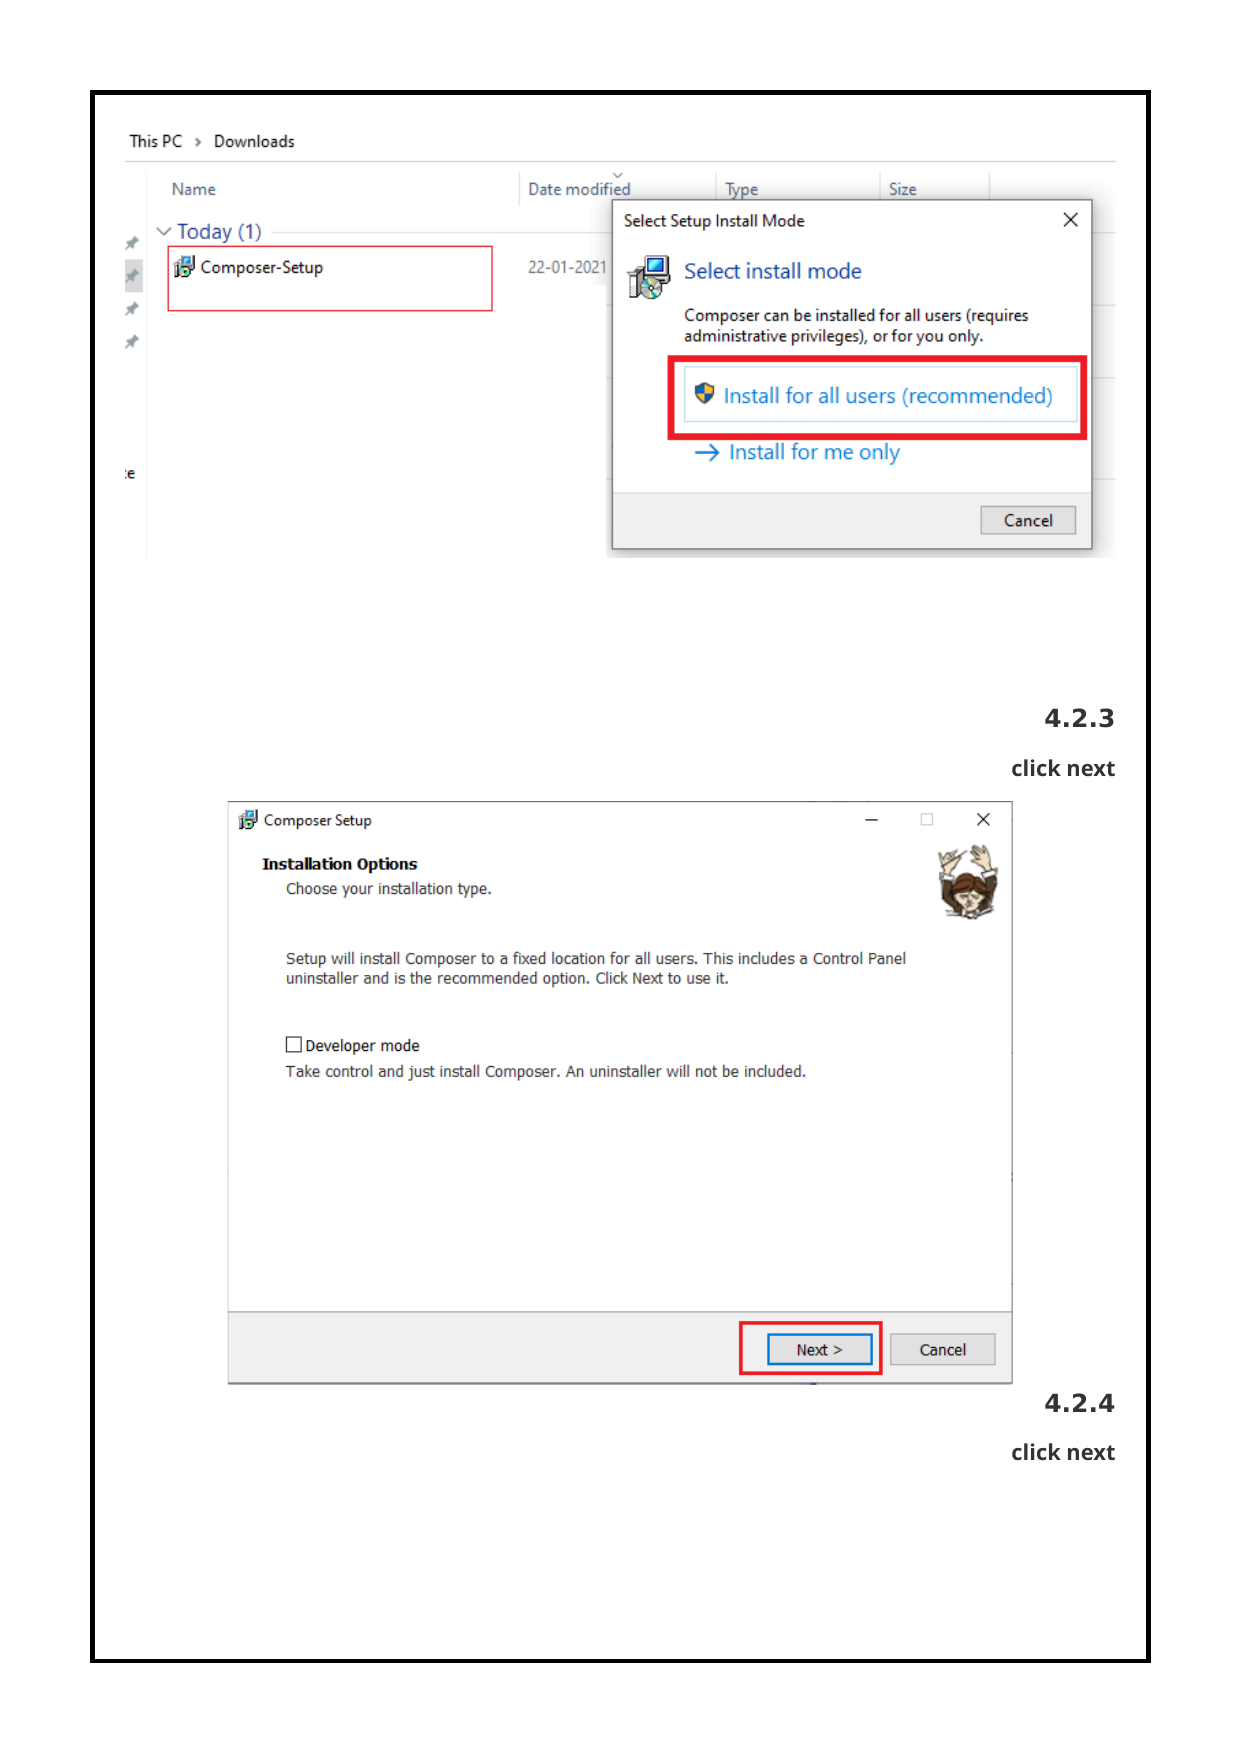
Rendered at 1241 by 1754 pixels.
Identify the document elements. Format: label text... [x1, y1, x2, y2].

text click next [125, 1437, 1116, 1467]
picture [227, 801, 1013, 1385]
text click next [125, 753, 1116, 782]
text 4.2.4 [125, 1181, 1116, 1418]
picture [125, 125, 1116, 558]
text 4.2.3 [125, 704, 1116, 734]
